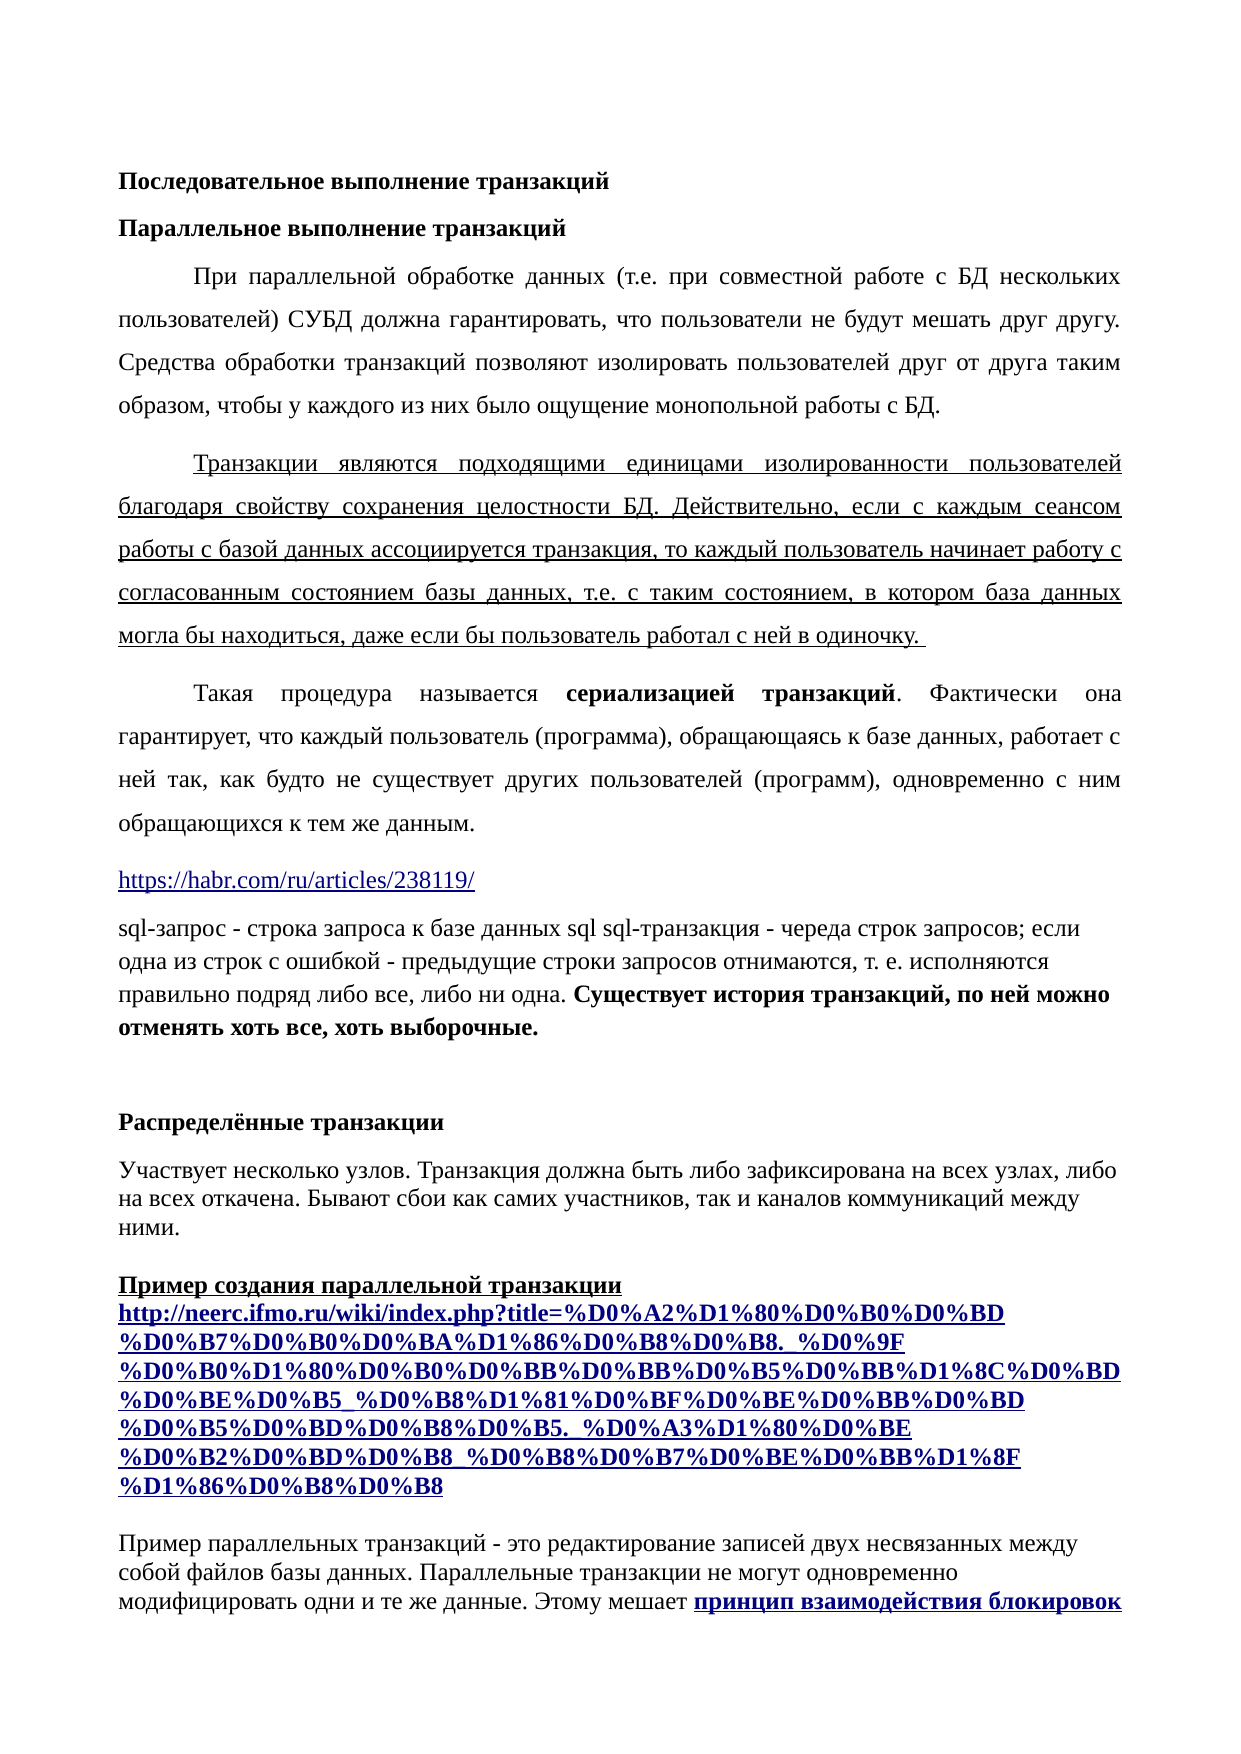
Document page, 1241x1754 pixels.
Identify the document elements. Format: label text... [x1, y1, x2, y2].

text https://habr.com/ru/articles/238119/ [118, 865, 1122, 894]
text Транзакции являются подходящими единицами изолированности пользователей благодаря свойству сохранения целостности БД. Действительно, если с каждым сеансом [118, 448, 1122, 516]
text согласованным состоянием базы данных, т.е. с таким состоянием, в котором база данных [118, 561, 1122, 602]
text могла бы находиться, даже если бы пользователь работал с ней в одиночку. [118, 604, 1122, 649]
text Пример создания параллельной транзакции [118, 1270, 1122, 1298]
text sql-запрос - строка запроса к базе данных sql sql-транзакция - череда строк запросов; если одна из строк с ошибкой - предыдущие строки запросов отнимаются, т. е. исполняются правильно подряд либо все, либо ни одна. Существует история транзакций, по ней можно отменять хоть все, хоть выборочные. [118, 913, 1122, 1041]
text http://neerc.ifmo.ru/wiki/index.php?title=%D0%A2%D1%80%D0%B0%D0%BD%D0%B7%D0%B0%D0%BA%D1%86%D0%B8%D0%B8._%D0%9F%D0%B0%D1%80%D0%B0%D0%BB%D0%BB%D0%B5%D0%BB%D1%8C%D0%BD%D0%BE%D0%B5_%D0%B8%D1%81%D0%BF%D0%BE%D0%BB%D0%BD%D0%B5%D0%BD%D0%B8%D0%B5._%D0%A3%D1%80%D0%BE%D0%B2%D0%BD%D0%B8_%D0%B8%D0%B7%D0%BE%D0%BB%D1%8F%D1%86%D0%B8%D0%B8 [118, 1298, 1122, 1500]
text Последовательное выполнение транзакций [118, 166, 1122, 194]
text При параллельной обработке данных (т.е. при совместной работе с БД нескольких пользователей) СУБД должна гарантировать, что пользователи не будут мешать друг другу. Средства обработки транзакций позволяют изолировать пользователей друг от друга таким образом, чтобы у каждого из них было ощущение монопольной работы с БД. [118, 261, 1122, 419]
text работы с базой данных ассоциируется транзакция, то каждый пользователь начинает работу с [118, 518, 1122, 559]
text Участвует несколько узлов. Транзакция должна быть либо зафиксирована на всех узлах, либо на всех откачена. Бывают сбои как самих участников, так и каналов коммуникаций между ними. [118, 1155, 1122, 1241]
text Параллельное выполнение транзакций [118, 213, 1122, 242]
text Пример параллельных транзакций - это редактирование записей двух несвязанных между собой файлов базы данных. Параллельные транзакции не могут одновременно модифицировать одни и те же данные. Этому мешает принцип взаимодействия блокировок [118, 1528, 1122, 1615]
text Распределённые транзакции [118, 1107, 1122, 1136]
text Такая процедура называется сериализацией транзакций. Фактически она гарантирует, что каждый пользователь (программа), обращающаясь к базе данных, работает с ней так, как будто не существует других пользователей (программ), одновременно с ним обращающихся к тем же данным. [118, 678, 1122, 836]
